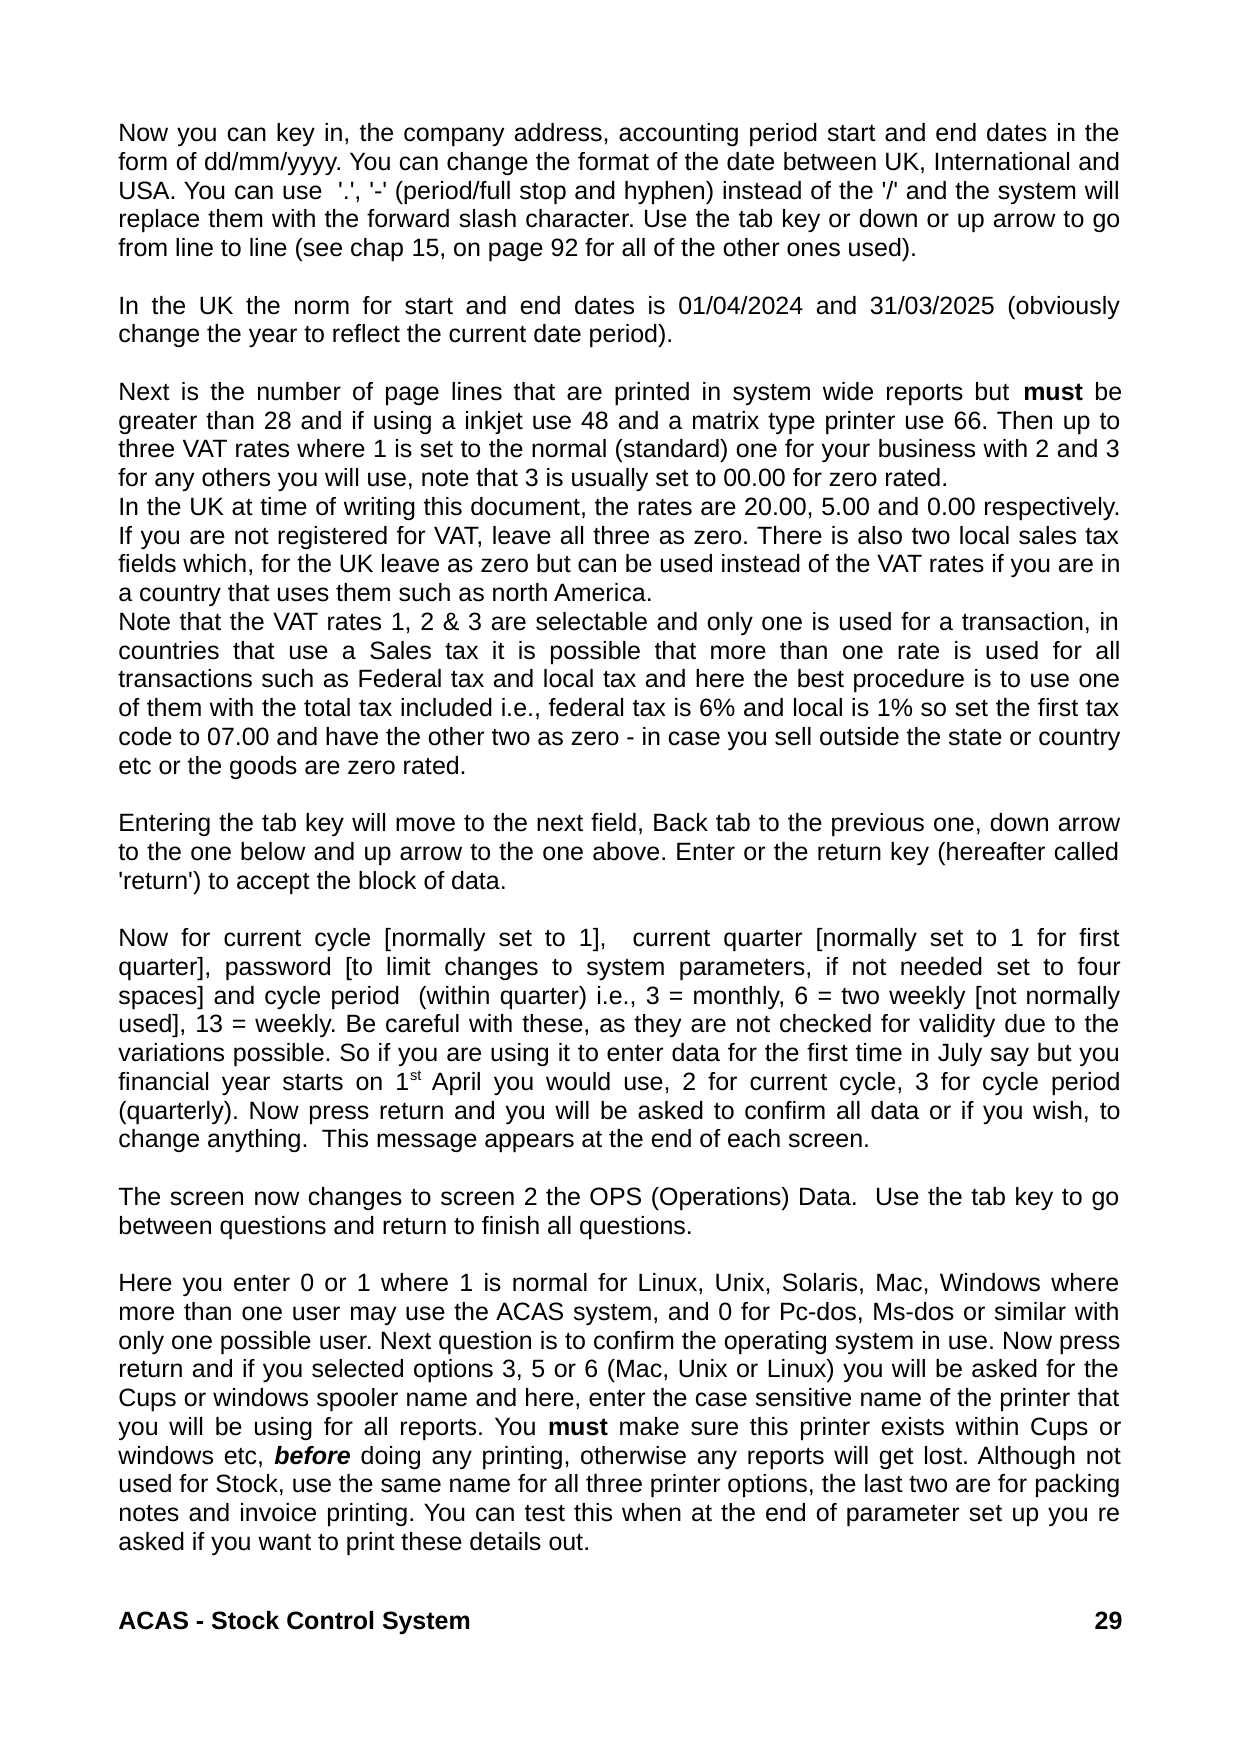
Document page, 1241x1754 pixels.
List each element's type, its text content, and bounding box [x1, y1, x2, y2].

text Now you can key in, the company address, accounting period start and end dates in the form of dd/mm/yyyy. You can change the format of the date between UK, International and USA. You can use '.', '-' (period/full stop and hyphen) instead of the '/' and the system will replace them with the forward slash character. Use the tab key or down or up arrow to go from line to line (see chap 15, on page 92 for all of the other ones used). [118, 118, 1122, 262]
text In the UK at time of writing this document, the rates are 20.00, 5.00 and 0.00 respectively. If you are not registered for VAT, leave all three as zero. There is also two local sales tax fields which, for the UK leave as zero but can be used instead of the VAT rates if you are in a country that uses them such as north America. [118, 492, 1122, 607]
text Next is the number of page lines that are printed in system wide reports but must be greater than 28 and if using a inkjet use 48 and a matrix type printer use 66. Then up to three VAT rates where 1 is set to the normal (standard) one for your business with 2 and 3 for any others you will use, note that 3 is usually set to 00.00 for zero rated. [118, 377, 1122, 492]
text Now for current cycle [normally set to 1], current quarter [normally set to 1 for first quarter], password [to limit changes to system parameters, if not needed set to four spaces] and cycle period (within quarter) i.e., 3 = monthly, 6 = two weekly [not normally used], 13 = weekly. Be careful with these, as they are not checked for validity due to the variations possible. So if you are using it to enter data for the first time in July say but you financial year starts on 1st April you would use, 2 for current cycle, 3 for cycle period (quarterly). Now press return and you will be asked to confirm all data or if you wish, to change anything. This message appears at the end of each screen. [118, 923, 1122, 1153]
text In the UK the norm for start and end dates is 01/04/2024 and 31/03/2025 (obviously change the year to reflect the current date period). [118, 291, 1122, 348]
text Entering the tab key will move to the next field, Back tab to the previous one, down arrow to the one below and up arrow to the one above. Enter or the return key (hereafter called 'return') to accept the block of data. [118, 808, 1122, 894]
text Note that the VAT rates 1, 2 & 3 are selectable and only one is used for a transaction, in countries that use a Sales tax it is possible that more than one rate is used for all transactions such as Federal tax and local tax and here the best procedure is to use one of them with the total tax included i.e., federal tax is 6% and local is 1% so set the first tax code to 07.00 and have the other two as zero - in case you sell outside the state or country etc or the goods are zero rated. [118, 607, 1122, 779]
text Here you enter 0 or 1 where 1 is normal for Linux, Unix, Solaris, Mac, Windows where more than one user may use the ACAS system, and 0 for Pc-dos, Ms-dos or similar with only one possible user. Next question is to confirm the operating system in use. Now press return and if you selected options 3, 5 or 6 (Mac, Unix or Linux) you will be asked for the Cups or windows spooler name and here, enter the case sensitive name of the printer that you will be using for all reports. You must make sure this printer exists within Cups or windows etc, before doing any printing, otherwise any reports will get lost. Although not used for Stock, use the same name for all three printer options, the last two are for packing notes and invoice printing. You can test this when at the end of parameter set up you re asked if you want to print these details out. [118, 1268, 1122, 1556]
